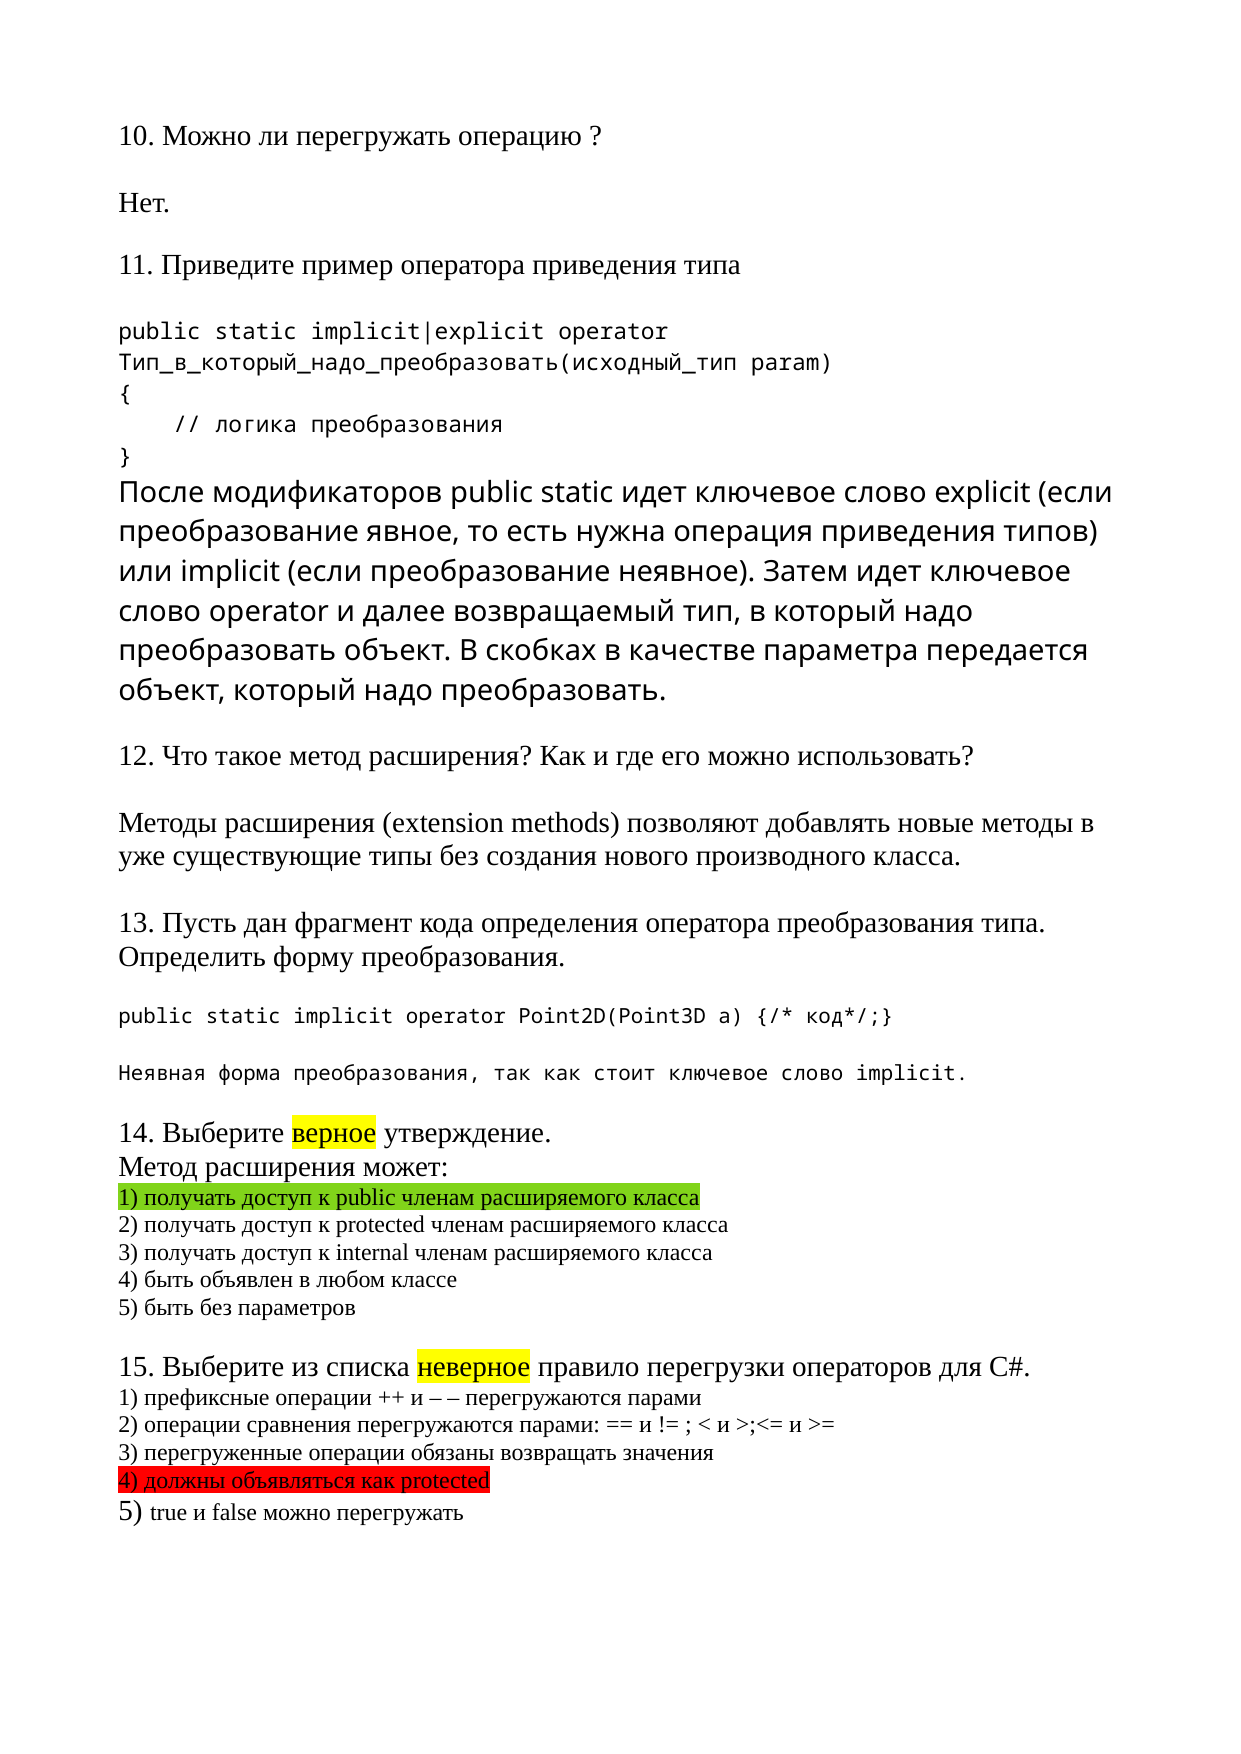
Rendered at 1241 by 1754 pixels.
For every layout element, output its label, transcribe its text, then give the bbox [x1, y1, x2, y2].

text public static implicit|explicit operator Тип_в_который_надо_преобразовать(исходный_тип param) [118, 281, 1122, 377]
text 3) перегруженные операции обязаны возвращать значения [118, 1438, 1122, 1466]
text 3) получать доступ к internal членам расширяемого класса [118, 1238, 1122, 1265]
text public static implicit operator Point2D(Point3D a) {/* код*/;} Неявная форма преобразования, так как стоит ключевое слово implicit. [118, 1001, 1122, 1087]
text 11. Приведите пример оператора приведения типа [118, 247, 1122, 281]
text 13. Пусть дан фрагмент кода определения оператора преобразования типа. Определить форму преобразования. [118, 906, 1122, 973]
text 14. Выберите верное утверждение. [118, 1115, 1122, 1149]
text 2) получать доступ к protected членам расширяемого класса [118, 1210, 1122, 1238]
text 10. Можно ли перегружать операцию ? Нет. [118, 118, 1122, 219]
text После модификаторов public static идет ключевое слово explicit (если преобразование явное, то есть нужна операция приведения типов) или implicit (если преобразование неявное). Затем идет ключевое слово operator и далее возвращаемый тип, в который надо преобразовать объект. В скобках в качестве параметра передается объект, который надо преобразовать. [118, 471, 1122, 738]
text } [118, 440, 1122, 471]
text 5) быть без параметров [118, 1293, 1122, 1321]
text 1) получать доступ к public членам расширяемого класса [118, 1182, 1122, 1210]
text 15. Выберите из списка неверное правило перегрузки операторов для C#. [118, 1349, 1122, 1383]
text 1) префиксные операции ++ и – – перегружаются парами [118, 1383, 1122, 1410]
text Метод расширения может: [118, 1149, 1122, 1182]
text // логика преобразования [118, 408, 1122, 440]
text 12. Что такое метод расширения? Как и где его можно использовать? [118, 738, 1122, 771]
text { [118, 377, 1122, 408]
text 2) операции сравнения перегружаются парами: == и != ; < и >;<= и >= [118, 1410, 1122, 1438]
text 5) true и false можно перегружать [118, 1493, 1122, 1527]
text 4) быть объявлен в любом классе [118, 1265, 1122, 1293]
text Методы расширения (extension methods) позволяют добавлять новые методы в уже существующие типы без создания нового производного класса. [118, 771, 1122, 906]
text 4) должны объявляться как protected [118, 1466, 1122, 1493]
